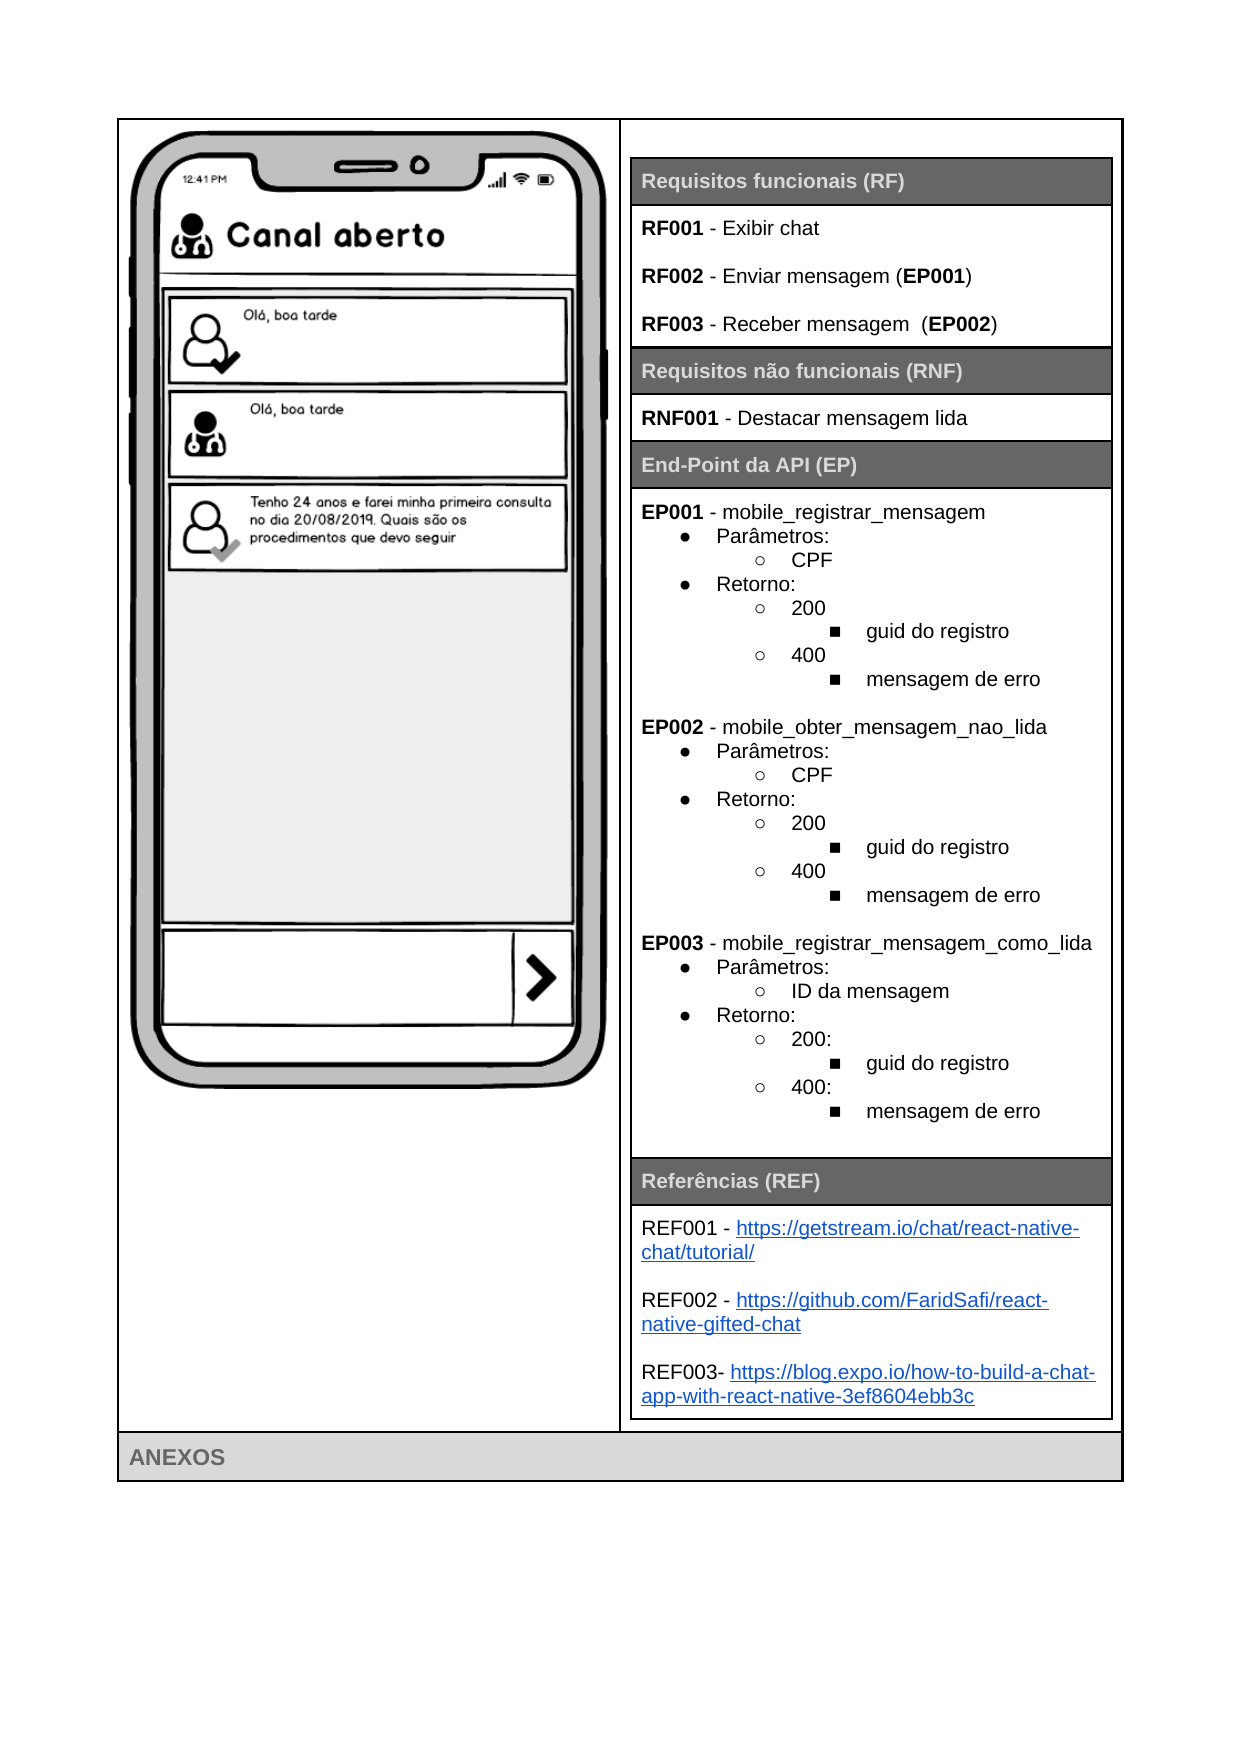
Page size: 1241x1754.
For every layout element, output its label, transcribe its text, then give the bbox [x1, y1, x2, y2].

table_cell RF001 - Exibir chat RF002 - Enviar mensagem (EP001) RF003 - Receber mensagem (EP002) [632, 206, 1111, 346]
table_cell ANEXOS [119, 1433, 1121, 1480]
table_cell RNF001 - Destacar mensagem lida [632, 395, 1111, 440]
table_header Requisitos funcionais (RF) [632, 159, 1111, 204]
table_cell Referências (REF) [632, 1159, 1111, 1204]
table_cell Requisitos não funcionais (RNF) [632, 349, 1111, 393]
table_cell End-Point da API (EP) [632, 442, 1111, 487]
table_cell [119, 120, 619, 1431]
table_cell EP001 - mobile_registrar_mensagem Parâmetros: CPF Retorno: 200 guid do registro 400 mensagem de erro EP002 - mobile_obter_mensagem_nao_lida Parâmetros: CPF Retorno: 200 guid do registro 400 mensagem de erro EP003 - mobile_registrar_mensagem_como_lida Parâmetros: ID da mensagem Retorno: 200: guid do registro 400: mensagem de erro [632, 489, 1111, 1157]
table_cell REF001 - https://getstream.io/chat/react-native-chat/tutorial/ REF002 - https://github.com/FaridSafi/react-native-gifted-chat REF003- https://blog.expo.io/how-to-build-a-chat-app-with-react-native-3ef8604ebb3c [632, 1206, 1111, 1418]
table_cell [621, 120, 1121, 1431]
picture [128, 130, 609, 1089]
